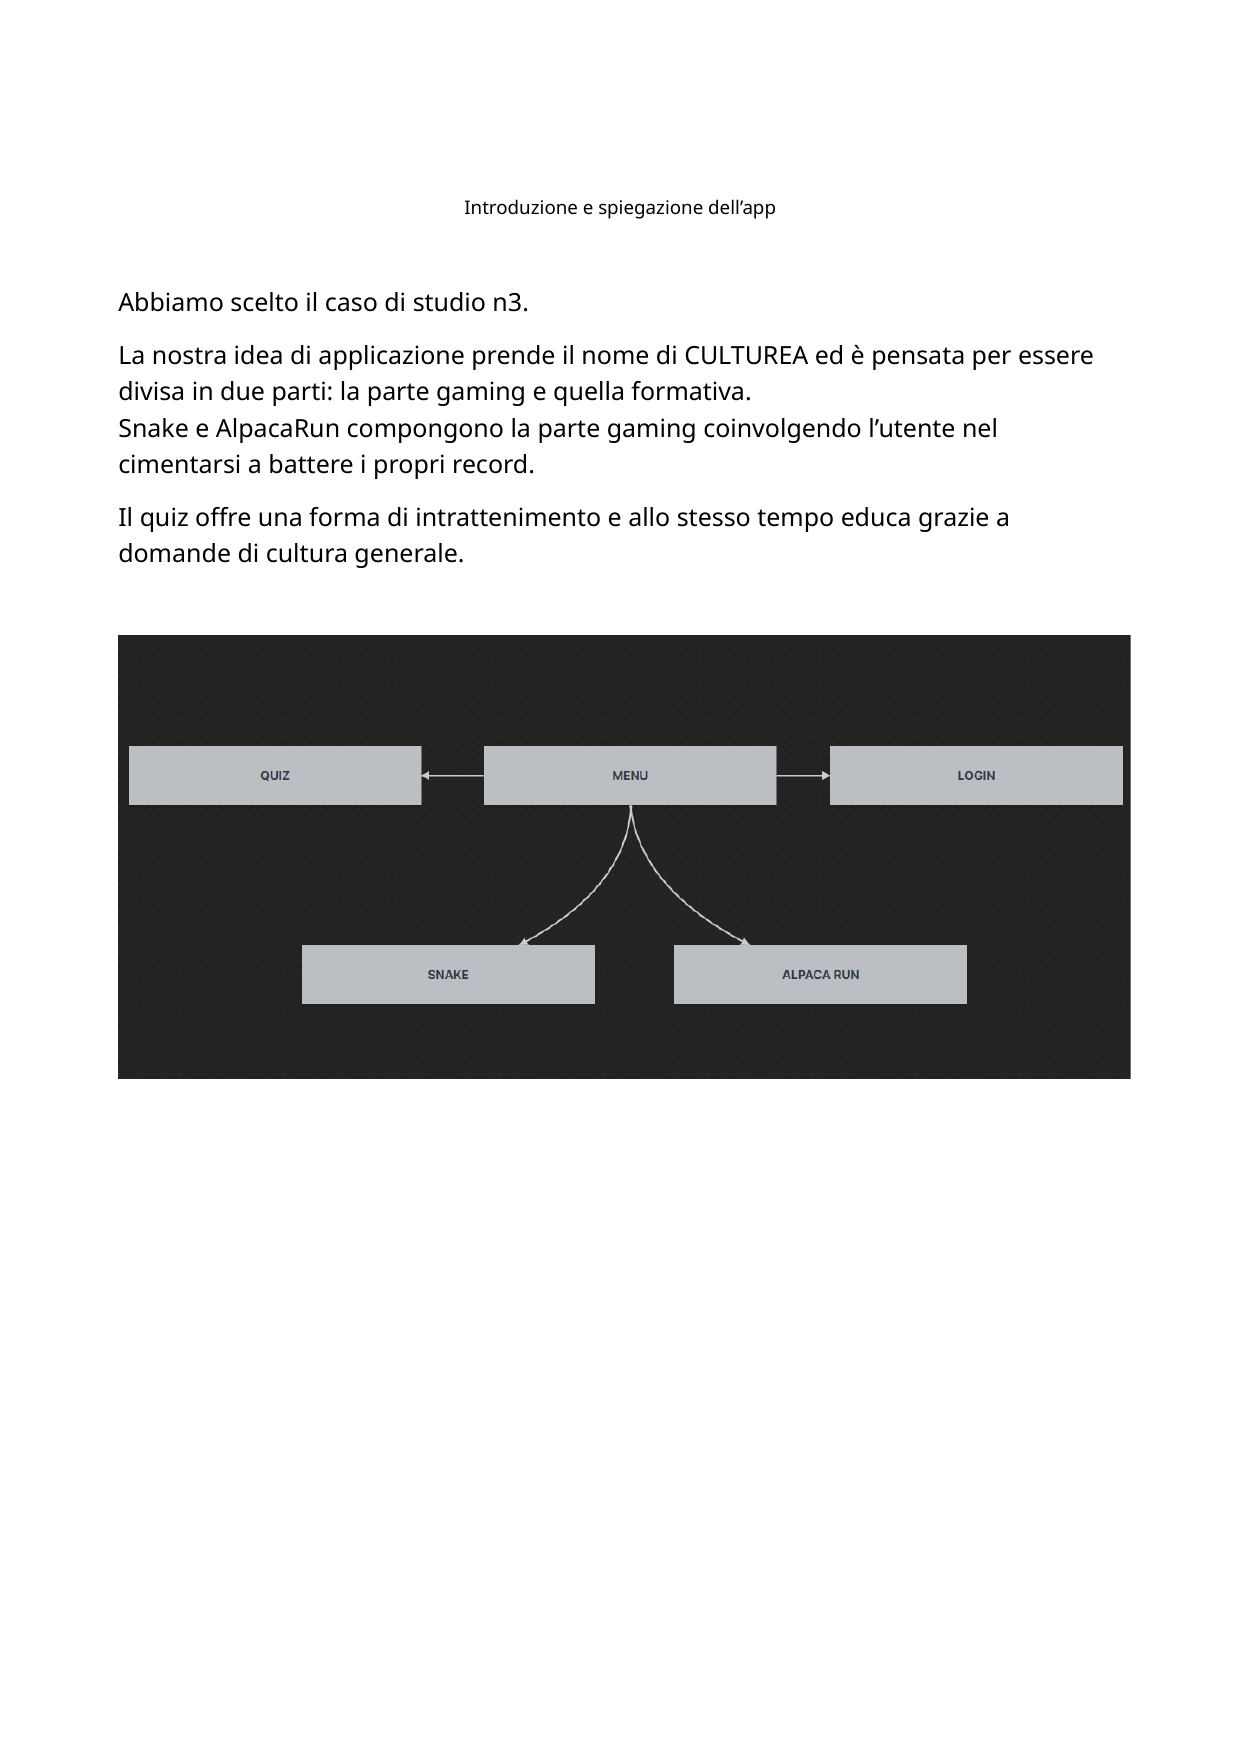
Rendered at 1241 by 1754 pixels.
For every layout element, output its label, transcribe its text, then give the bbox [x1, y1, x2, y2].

text Il quiz offre una forma di intrattenimento e allo stesso tempo educa grazie a domande di cultura generale. [118, 500, 1122, 570]
text Introduzione e spiegazione dell’app [118, 194, 1122, 220]
text La nostra idea di applicazione prende il nome di CULTUREA ed è pensata per essere divisa in due parti: la parte gaming e quella formativa. Snake e AlpacaRun compongono la parte gaming coinvolgendo l’utente nel cimentarsi a battere i propri record. [118, 338, 1122, 481]
text Abbiamo scelto il caso di studio n3. [118, 285, 1122, 319]
